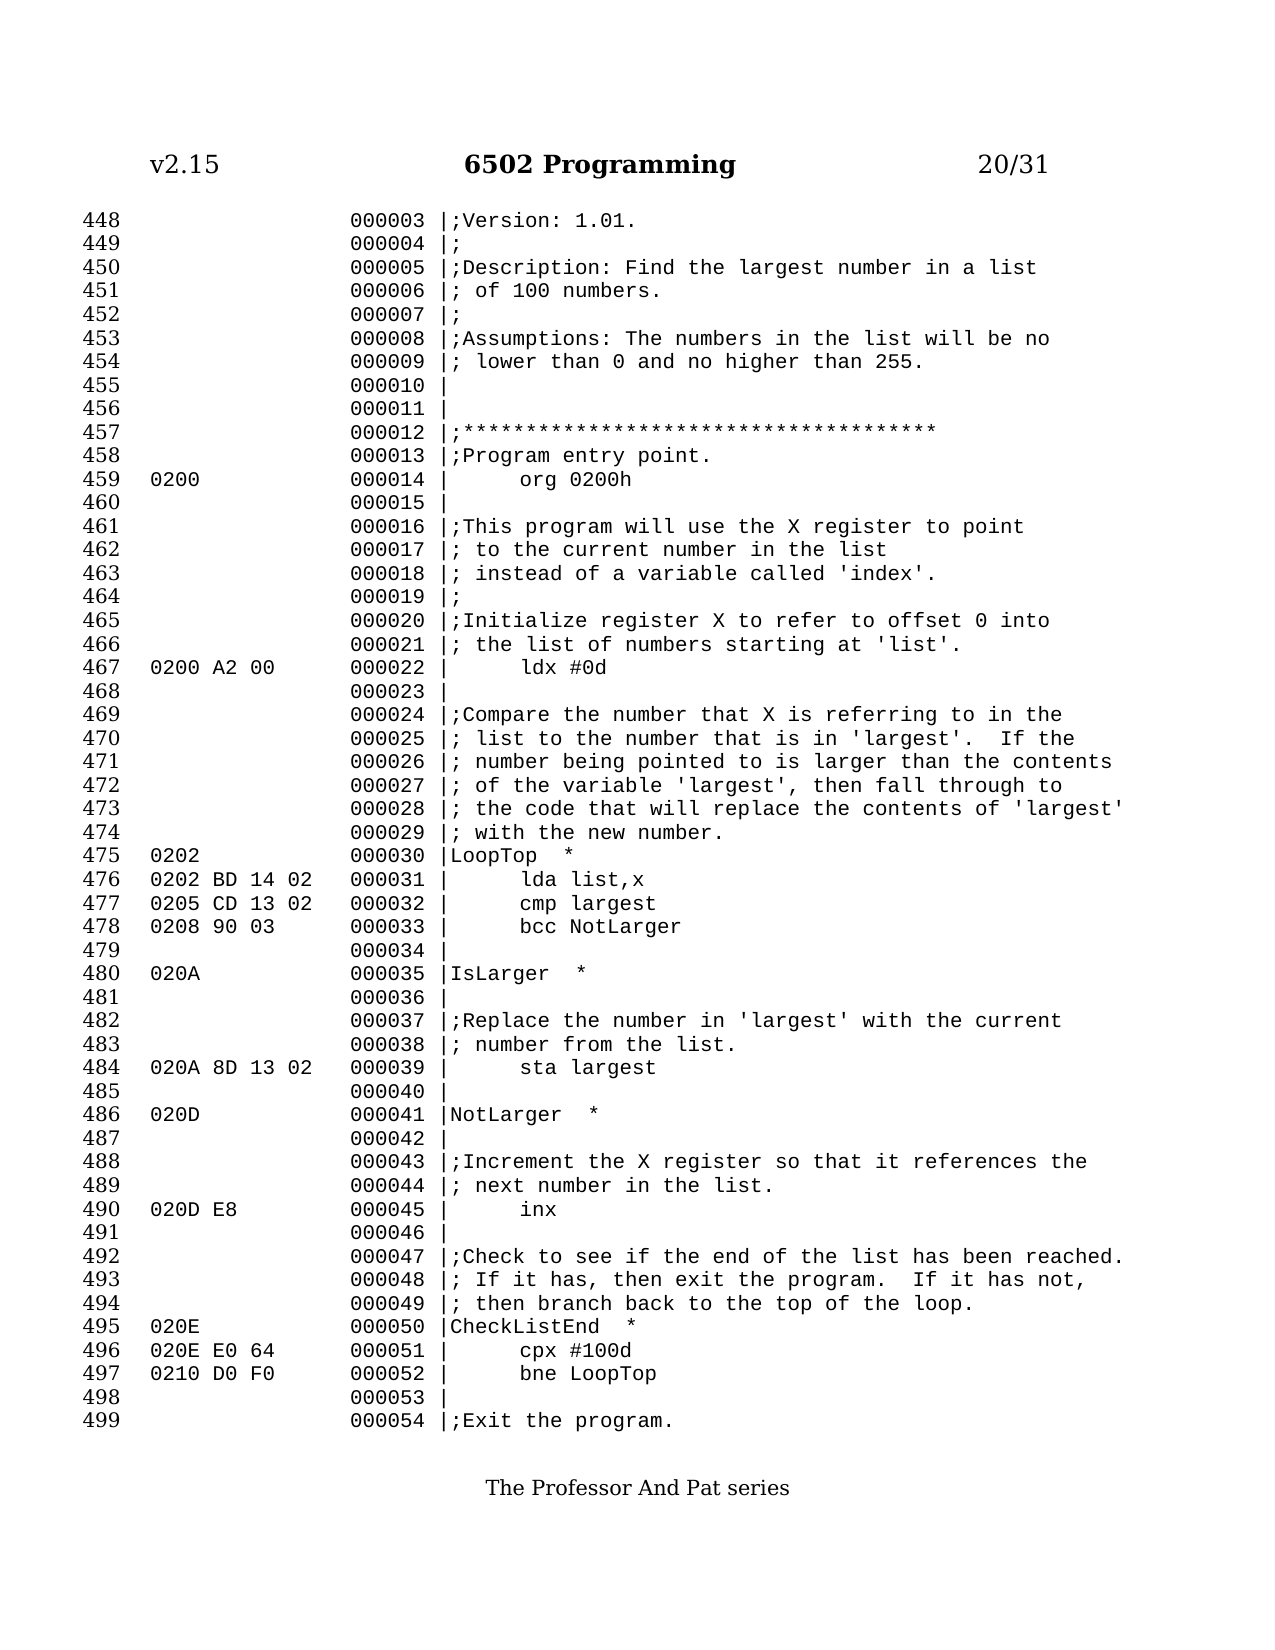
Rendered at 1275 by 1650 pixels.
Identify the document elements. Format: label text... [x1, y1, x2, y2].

text 000024 |;Compare the number that X is referring to in the [150, 704, 1125, 728]
text 0200 000014 | org 0200h [150, 469, 1125, 492]
text 000046 | [150, 1222, 1125, 1246]
text 000043 |;Increment the X register so that it references the [150, 1152, 1125, 1175]
text 000004 |; [150, 233, 1125, 257]
text 0200 A2 00 000022 | ldx #0d [150, 657, 1125, 681]
text 000010 | [150, 375, 1125, 398]
text 0208 90 03 000033 | bcc NotLarger [150, 916, 1125, 940]
text 000015 | [150, 492, 1125, 516]
text 0202 BD 14 02 000031 | lda list,x [150, 869, 1125, 893]
text 000005 |;Description: Find the largest number in a list [150, 257, 1125, 281]
text 000034 | [150, 940, 1125, 963]
text 000027 |; of the variable 'largest', then fall through to [150, 775, 1125, 798]
text 020E E0 64 000051 | cpx #100d [150, 1340, 1125, 1363]
text 000020 |;Initialize register X to refer to offset 0 into [150, 610, 1125, 634]
text 000018 |; instead of a variable called 'index'. [150, 563, 1125, 587]
text 000049 |; then branch back to the top of the loop. [150, 1293, 1125, 1316]
text 000054 |;Exit the program. [150, 1411, 1125, 1434]
text 000029 |; with the new number. [150, 822, 1125, 846]
text 000009 |; lower than 0 and no higher than 255. [150, 351, 1125, 375]
text 000048 |; If it has, then exit the program. If it has not, [150, 1269, 1125, 1293]
text 000040 | [150, 1081, 1125, 1104]
text 020A 8D 13 02 000039 | sta largest [150, 1057, 1125, 1081]
text 000013 |;Program entry point. [150, 445, 1125, 469]
text 000037 |;Replace the number in 'largest' with the current [150, 1010, 1125, 1034]
text 000019 |; [150, 587, 1125, 610]
text 000017 |; to the current number in the list [150, 539, 1125, 563]
text 020D E8 000045 | inx [150, 1199, 1125, 1222]
text 000006 |; of 100 numbers. [150, 281, 1125, 304]
text 000042 | [150, 1128, 1125, 1152]
text 000025 |; list to the number that is in 'largest'. If the [150, 728, 1125, 751]
text 020A 000035 |IsLarger * [150, 963, 1125, 987]
text 0202 000030 |LoopTop * [150, 846, 1125, 869]
text 000028 |; the code that will replace the contents of 'largest' [150, 798, 1125, 822]
text 000016 |;This program will use the X register to point [150, 516, 1125, 539]
text 0205 CD 13 02 000032 | cmp largest [150, 893, 1125, 916]
text 020E 000050 |CheckListEnd * [150, 1316, 1125, 1340]
text 0210 D0 F0 000052 | bne LoopTop [150, 1363, 1125, 1387]
text 020D 000041 |NotLarger * [150, 1104, 1125, 1128]
text 000023 | [150, 681, 1125, 704]
text 000038 |; number from the list. [150, 1034, 1125, 1057]
text 000003 |;Version: 1.01. [150, 210, 1125, 233]
text 000008 |;Assumptions: The numbers in the list will be no [150, 328, 1125, 351]
text 000012 |;************************************** [150, 422, 1125, 445]
text 000011 | [150, 398, 1125, 422]
text 000053 | [150, 1387, 1125, 1411]
text 000047 |;Check to see if the end of the list has been reached. [150, 1246, 1125, 1269]
text 000026 |; number being pointed to is larger than the contents [150, 751, 1125, 775]
text 000036 | [150, 987, 1125, 1010]
text 000044 |; next number in the list. [150, 1175, 1125, 1199]
text 000021 |; the list of numbers starting at 'list'. [150, 634, 1125, 657]
text 000007 |; [150, 304, 1125, 328]
